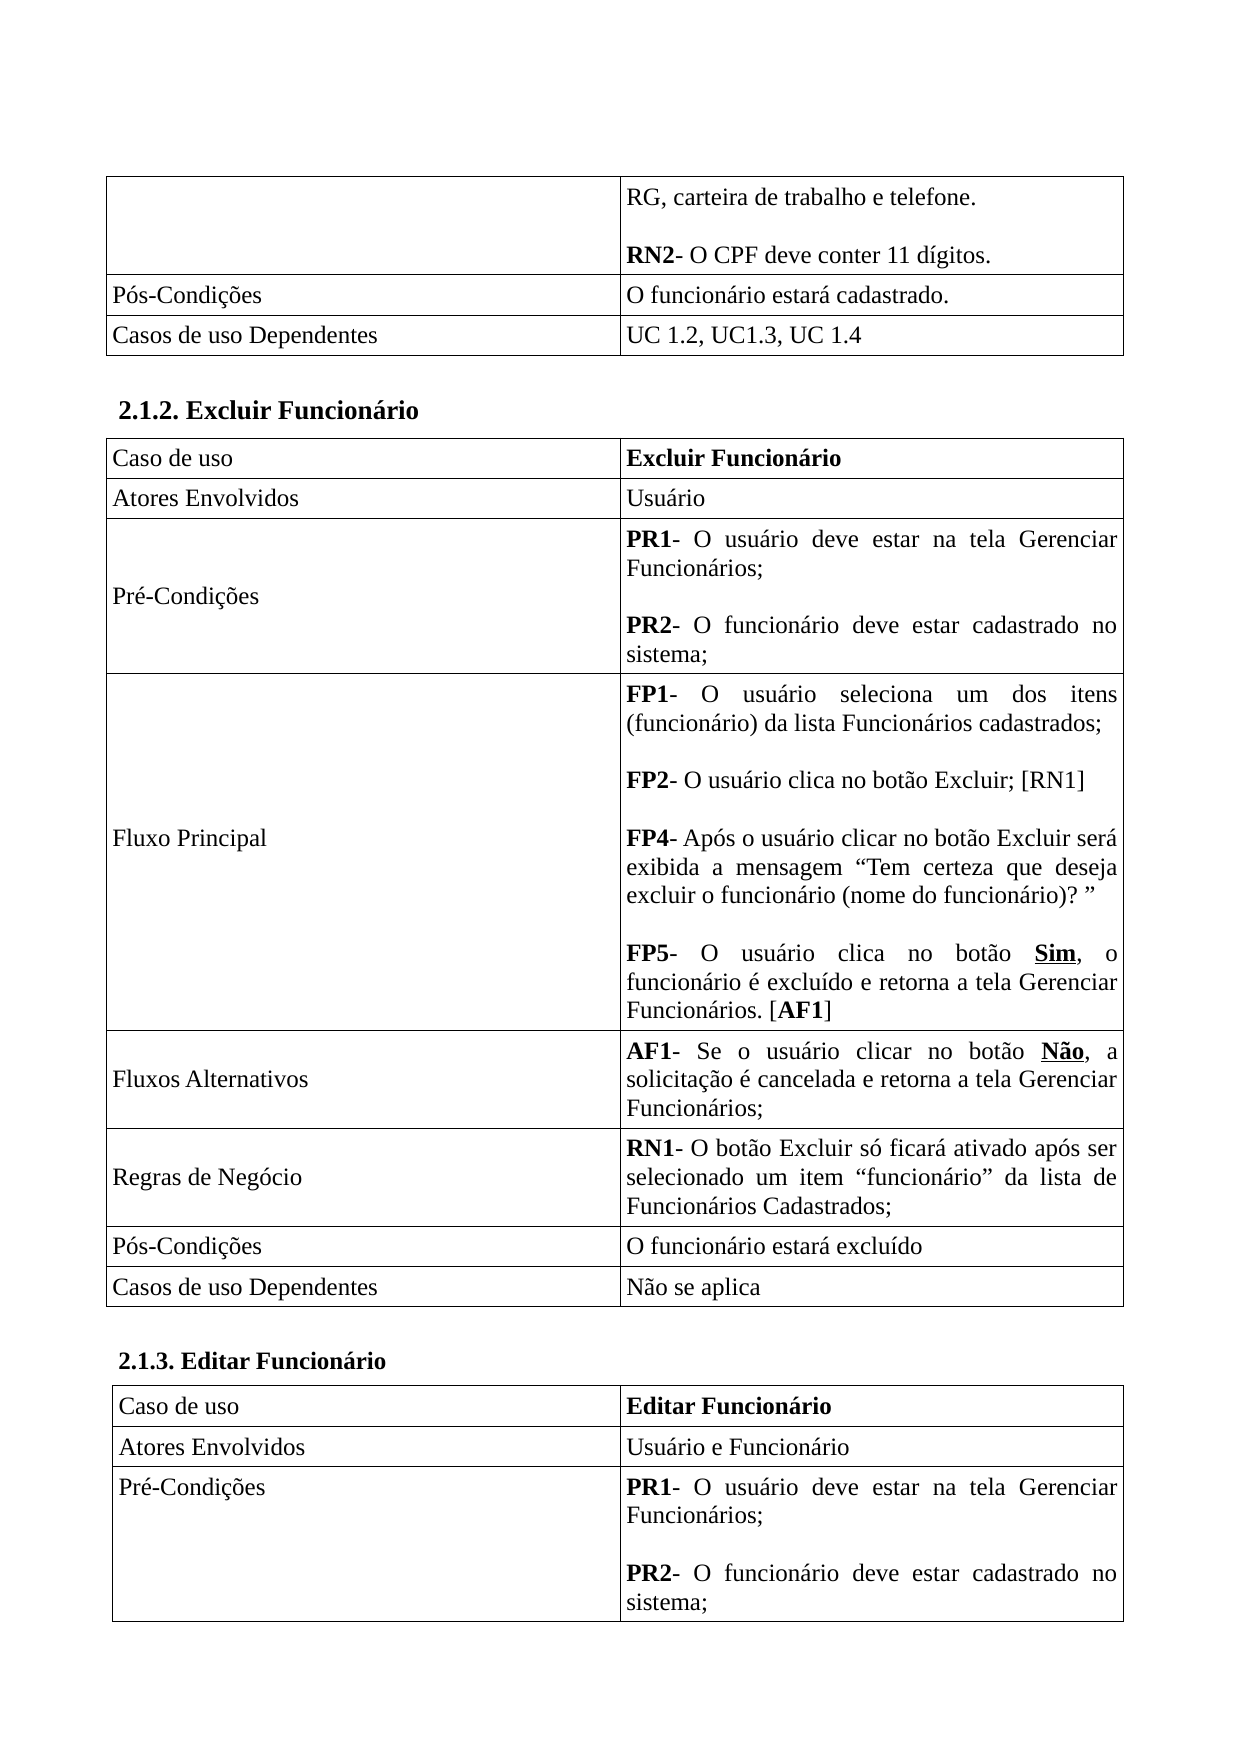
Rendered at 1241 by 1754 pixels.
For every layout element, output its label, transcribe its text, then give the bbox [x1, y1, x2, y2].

table_cell UC 1.2, UC1.3, UC 1.4 [621, 316, 1123, 355]
table_cell O funcionário estará excluído [621, 1227, 1123, 1266]
table_header Excluir Funcionário [621, 439, 1123, 478]
table_cell Pós-Condições [107, 1227, 620, 1266]
table_cell Usuário e Funcionário [621, 1427, 1123, 1466]
table_cell Casos de uso Dependentes [107, 316, 620, 355]
table_cell RG, carteira de trabalho e telefone. RN2- O CPF deve conter 11 dígitos. [621, 177, 1123, 274]
table_cell RN1- O botão Excluir só ficará ativado após ser selecionado um item “funcionário” da lista de Funcionários Cadastrados; [621, 1129, 1123, 1226]
table_cell Regras de Negócio [107, 1129, 620, 1226]
text 2.1.2. Excluir Funcionário [118, 394, 1122, 426]
table_cell Atores Envolvidos [113, 1427, 620, 1466]
table_cell Casos de uso Dependentes [107, 1267, 620, 1306]
table_cell Não se aplica [621, 1267, 1123, 1306]
table_header Caso de uso [113, 1386, 620, 1426]
table_header Editar Funcionário [621, 1386, 1123, 1426]
table_cell FP1- O usuário seleciona um dos itens (funcionário) da lista Funcionários cadastrados; FP2- O usuário clica no botão Excluir; [RN1] FP4- Após o usuário clicar no botão Excluir será exibida a mensagem “Tem certeza que deseja excluir o funcionário (nome do funcionário)? ” FP5- O usuário clica no botão Sim, o funcionário é excluído e retorna a tela Gerenciar Funcionários. [AF1] [621, 674, 1123, 1030]
table_cell O funcionário estará cadastrado. [621, 275, 1123, 314]
table_cell Usuário [621, 479, 1123, 518]
table_cell Pós-Condições [107, 275, 620, 314]
table_header Caso de uso [107, 439, 620, 478]
subtitle 2.1.3. Editar Funcionário [118, 1346, 1122, 1374]
table_cell Pré-Condições [107, 519, 620, 673]
table_cell PR1- O usuário deve estar na tela Gerenciar Funcionários; PR2- O funcionário deve estar cadastrado no sistema; [621, 1467, 1123, 1621]
table_cell Pré-Condições [113, 1467, 620, 1621]
table_cell PR1- O usuário deve estar na tela Gerenciar Funcionários; PR2- O funcionário deve estar cadastrado no sistema; [621, 519, 1123, 673]
table_cell Atores Envolvidos [107, 479, 620, 518]
table_cell Fluxos Alternativos [107, 1031, 620, 1128]
table_cell [107, 177, 620, 274]
table_cell Fluxo Principal [107, 674, 620, 1030]
table_cell AF1- Se o usuário clicar no botão Não, a solicitação é cancelada e retorna a tela Gerenciar Funcionários; [621, 1031, 1123, 1128]
